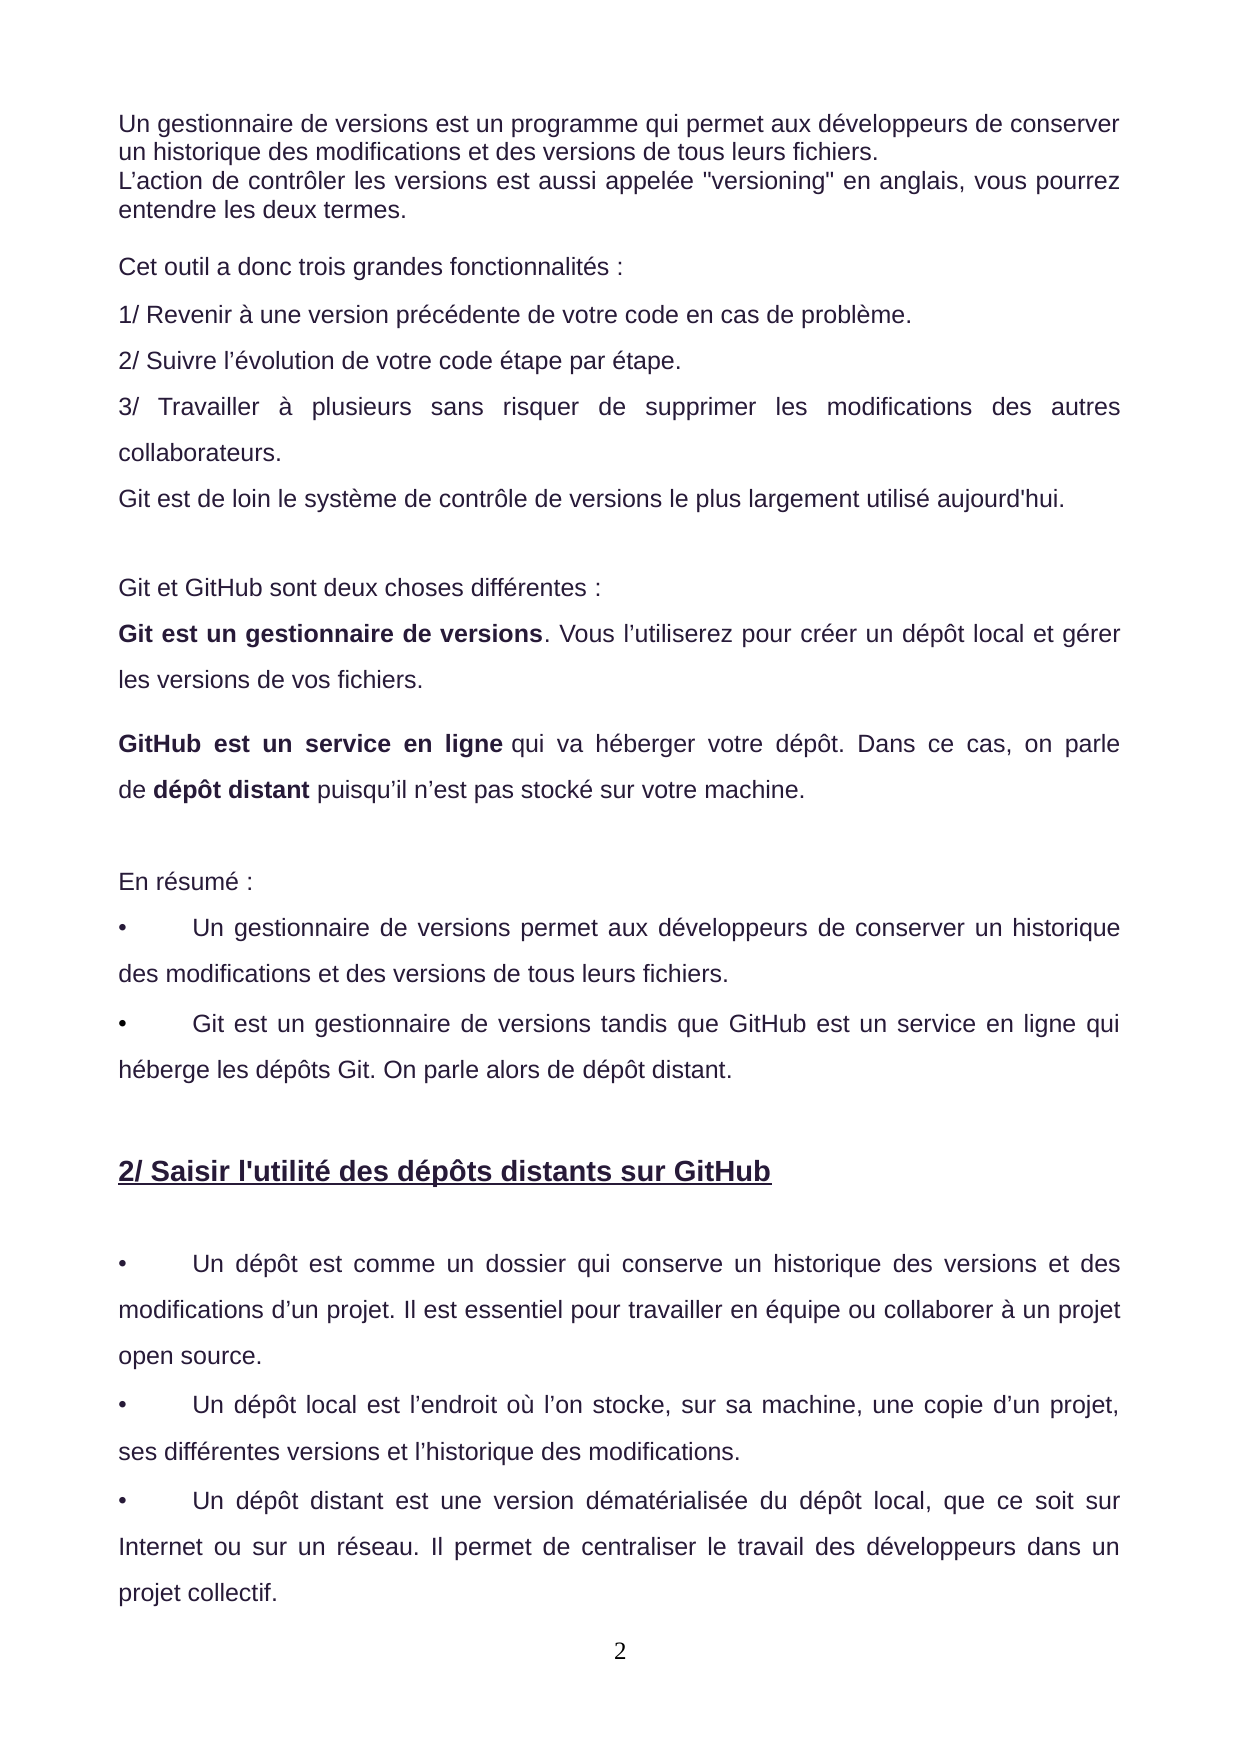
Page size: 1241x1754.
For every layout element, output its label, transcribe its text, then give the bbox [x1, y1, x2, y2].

text Un gestionnaire de versions est un programme qui permet aux développeurs de conserver un historique des modifications et des versions de tous leurs fichiers. [118, 108, 1122, 166]
text Git et GitHub sont deux choses différentes : [118, 573, 1122, 601]
list Git est un gestionnaire de versions tandis que GitHub est un service en ligne qui héberge les dépôts Git. On parle alors de dépôt distant. [118, 1009, 1122, 1083]
text GitHub est un service en ligne qui va héberger votre dépôt. Dans ce cas, on parle de dépôt distant puisqu’il n’est pas stocké sur votre machine. [118, 729, 1122, 804]
text Cet outil a donc trois grandes fonctionnalités : [118, 252, 1122, 281]
text L’action de contrôler les versions est aussi appelée "versioning" en anglais, vous pourrez entendre les deux termes. [118, 166, 1122, 223]
text 2/ Suivre l’évolution de votre code étape par étape. [118, 346, 1122, 374]
list Un dépôt est comme un dossier qui conserve un historique des versions et des modifications d’un projet. Il est essentiel pour travailler en équipe ou collaborer à un projet open source. [118, 1249, 1122, 1369]
text Git est un gestionnaire de versions. Vous l’utiliserez pour créer un dépôt local et gérer les versions de vos fichiers. [118, 619, 1122, 693]
text Git est de loin le système de contrôle de versions le plus largement utilisé aujourd'hui. [118, 484, 1122, 512]
text 1/ Revenir à une version précédente de votre code en cas de problème. [118, 300, 1122, 329]
subtitle En résumé : [118, 867, 1122, 896]
list Un dépôt local est l’endroit où l’on stocke, sur sa machine, une copie d’un projet, ses différentes versions et l’historique des modifications. [118, 1391, 1122, 1465]
list Un gestionnaire de versions permet aux développeurs de conserver un historique des modifications et des versions de tous leurs fichiers. [118, 913, 1122, 988]
list Un dépôt distant est une version dématérialisée du dépôt local, que ce soit sur Internet ou sur un réseau. Il permet de centraliser le travail des développeurs dans un projet collectif. [118, 1486, 1122, 1607]
subtitle 2/ Saisir l'utilité des dépôts distants sur GitHub [118, 1154, 1122, 1188]
text 3/ Travailler à plusieurs sans risquer de supprimer les modifications des autres collaborateurs. [118, 392, 1122, 466]
